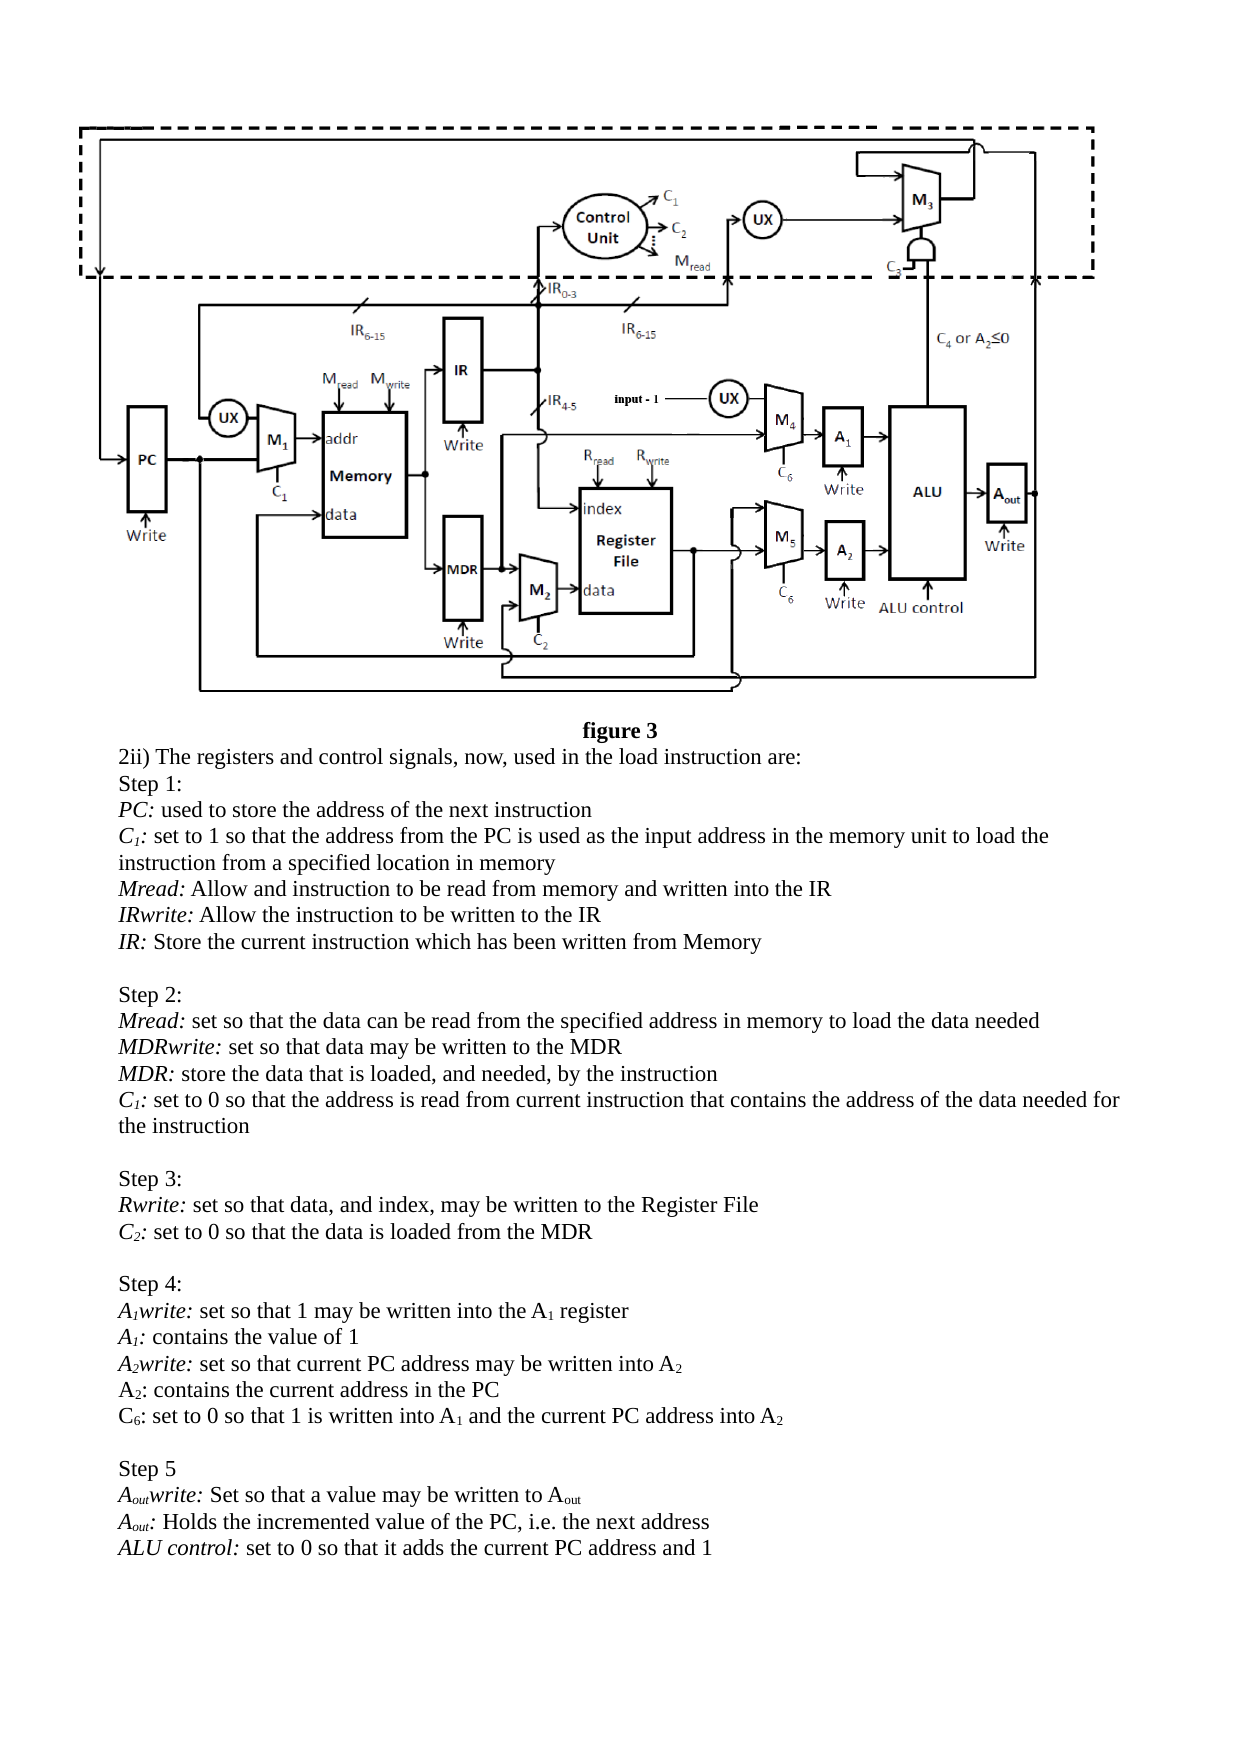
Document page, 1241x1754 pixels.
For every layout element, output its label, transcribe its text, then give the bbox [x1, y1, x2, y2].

text IR: Store the current instruction which has been written from Memory [118, 928, 1122, 954]
text C1: set to 0 so that the address is read from current instruction that contains the address of the data needed for the instruction [118, 1086, 1122, 1139]
text Aout: Holds the incremented value of the PC, i.e. the next address [118, 1508, 1122, 1534]
text 2ii) The registers and control signals, now, used in the load instruction are: [118, 743, 1122, 770]
text A2write: set so that current PC address may be written into A2 [118, 1349, 1122, 1376]
text C1: set to 1 so that the address from the PC is used as the input address in the memory unit to load the instruction from a specified location in memory [118, 822, 1122, 875]
text MDRwrite: set so that data may be written to the MDR [118, 1033, 1122, 1060]
text figure 3 [118, 717, 1122, 743]
text MDR: store the data that is loaded, and needed, by the instruction [118, 1060, 1122, 1086]
text A1: contains the value of 1 [118, 1323, 1122, 1349]
text IRwrite: Allow the instruction to be written to the IR [118, 902, 1122, 928]
text Step 2: [118, 981, 1122, 1007]
text C2: set to 0 so that the data is loaded from the MDR [118, 1218, 1122, 1244]
text Mread: set so that the data can be read from the specified address in memory to load the data needed [118, 1007, 1122, 1033]
text C6: set to 0 so that 1 is written into A1 and the current PC address into A2 [118, 1402, 1122, 1429]
text Aoutwrite: Set so that a value may be written to Aout [118, 1481, 1122, 1508]
text Rwrite: set so that data, and index, may be written to the Register File [118, 1191, 1122, 1218]
text Step 3: [118, 1165, 1122, 1191]
picture [73, 119, 1240, 717]
text A1write: set so that 1 may be written into the A1 register [118, 1297, 1122, 1323]
text Step 4: [118, 1271, 1122, 1297]
text Mread: Allow and instruction to be read from memory and written into the IR [118, 875, 1122, 902]
text A2: contains the current address in the PC [118, 1376, 1122, 1402]
text PC: used to store the address of the next instruction [118, 796, 1122, 822]
text ALU control: set to 0 so that it adds the current PC address and 1 [118, 1534, 1122, 1560]
text Step 1: [118, 770, 1122, 796]
text Step 5 [118, 1455, 1122, 1481]
